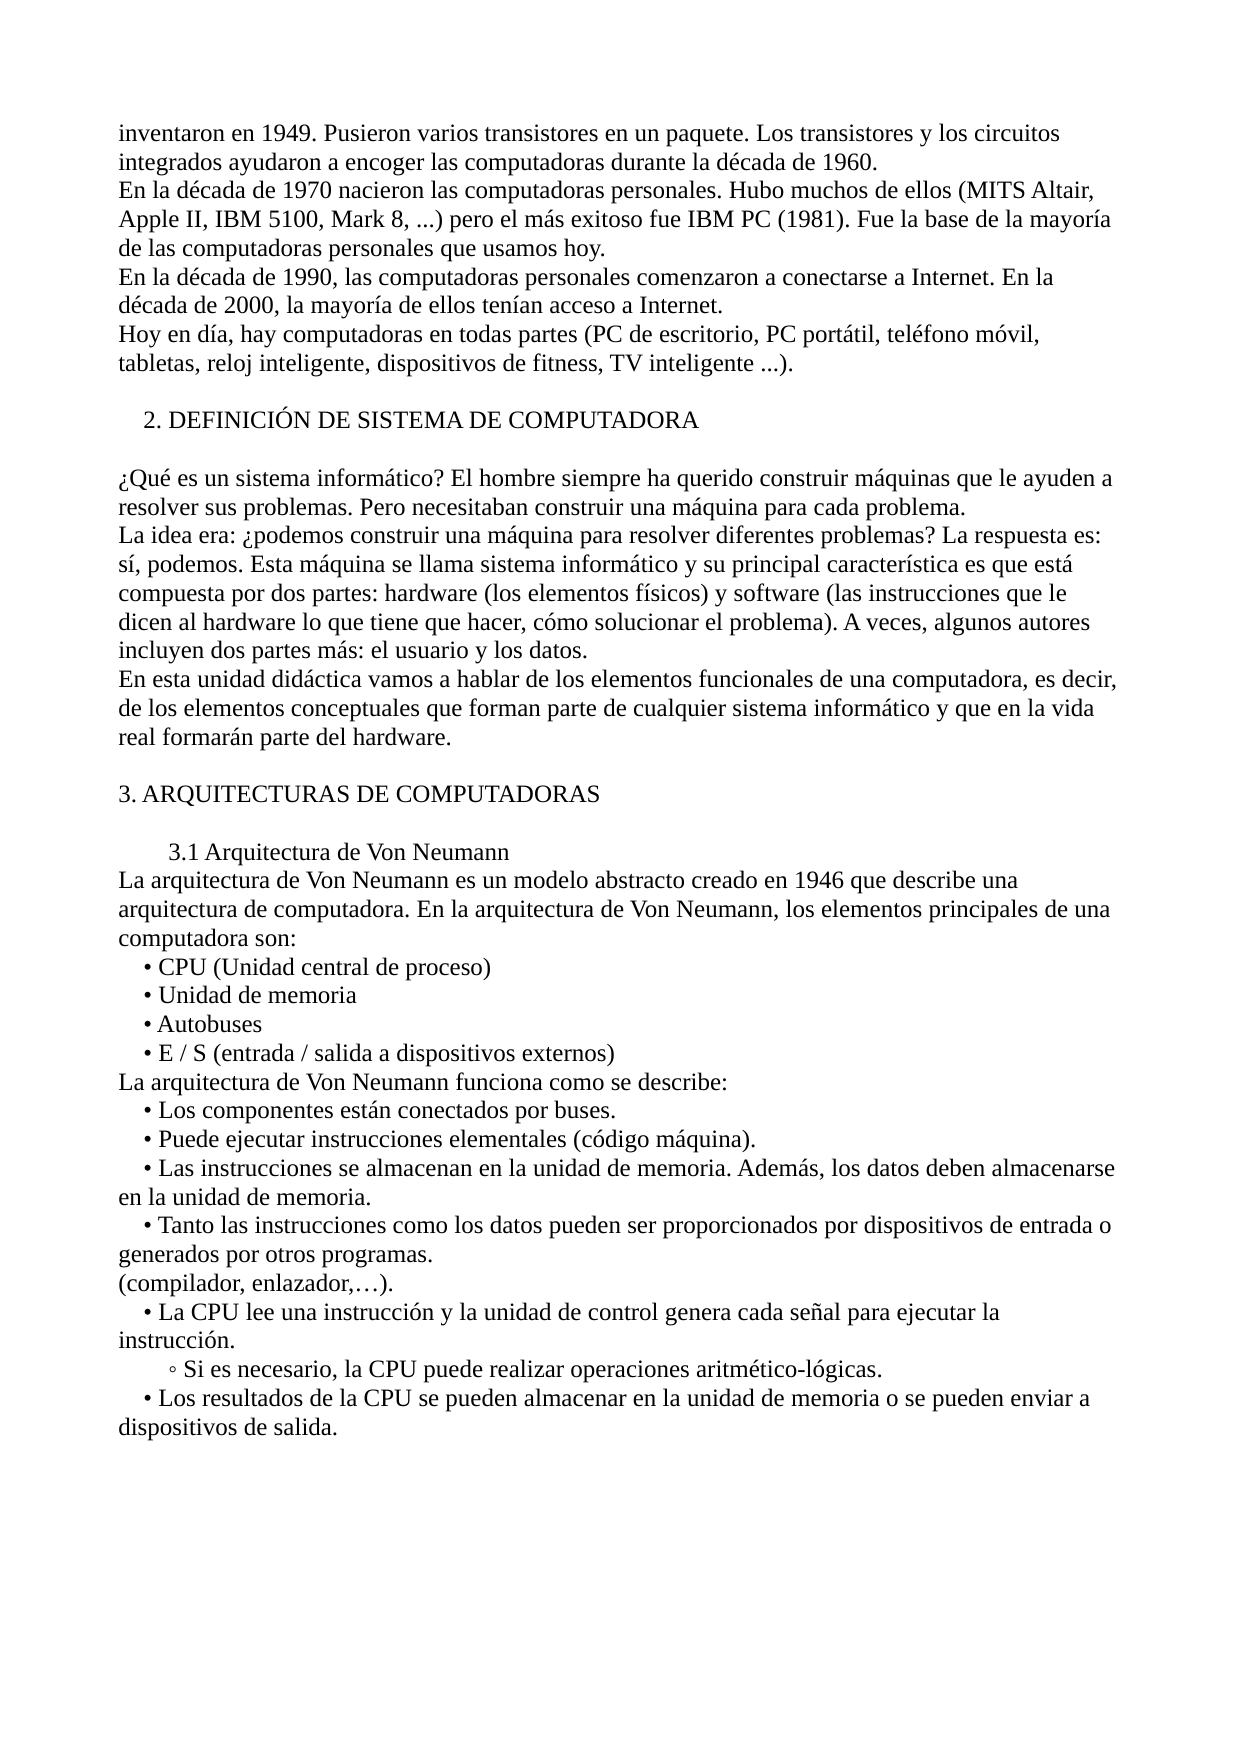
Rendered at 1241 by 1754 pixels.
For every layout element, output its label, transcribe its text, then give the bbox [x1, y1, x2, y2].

text • CPU (Unidad central de proceso) [118, 952, 1122, 981]
text • E / S (entrada / salida a dispositivos externos) [118, 1038, 1122, 1067]
text • Autobuses [118, 1009, 1122, 1038]
text En la década de 1990, las computadoras personales comenzaron a conectarse a Internet. En la década de 2000, la mayoría de ellos tenían acceso a Internet. [118, 262, 1122, 319]
text • Las instrucciones se almacenan en la unidad de memoria. Además, los datos deben almacenarse en la unidad de memoria. [118, 1153, 1122, 1211]
text 3.1 Arquitectura de Von Neumann  [118, 837, 1122, 866]
text 2. DEFINICIÓN DE SISTEMA DE COMPUTADORA [118, 406, 1122, 434]
text • Unidad de memoria [118, 981, 1122, 1009]
text • Tanto las instrucciones como los datos pueden ser proporcionados por dispositivos de entrada o generados por otros programas. [118, 1211, 1122, 1268]
text ¿Qué es un sistema informático? El hombre siempre ha querido construir máquinas que le ayuden a resolver sus problemas. Pero necesitaban construir una máquina para cada problema. [118, 463, 1122, 521]
text La arquitectura de Von Neumann funciona como se describe: [118, 1067, 1122, 1096]
text • Puede ejecutar instrucciones elementales (código máquina). [118, 1124, 1122, 1153]
text • Los componentes están conectados por buses. [118, 1096, 1122, 1124]
text En la década de 1970 nacieron las computadoras personales. Hubo muchos de ellos (MITS Altair, Apple II, IBM 5100, Mark 8, ...) pero el más exitoso fue IBM PC (1981). Fue la base de la mayoría de las computadoras personales que usamos hoy. [118, 176, 1122, 262]
text La arquitectura de Von Neumann es un modelo abstracto creado en 1946 que describe una arquitectura de computadora. En la arquitectura de Von Neumann, los elementos principales de una computadora son: [118, 866, 1122, 952]
text En esta unidad didáctica vamos a hablar de los elementos funcionales de una computadora, es decir, de los elementos conceptuales que forman parte de cualquier sistema informático y que en la vida real formarán parte del hardware. [118, 664, 1122, 751]
text Hoy en día, hay computadoras en todas partes (PC de escritorio, PC portátil, teléfono móvil, tabletas, reloj inteligente, dispositivos de fitness, TV inteligente ...). [118, 319, 1122, 377]
text (compilador, enlazador,…). [118, 1268, 1122, 1297]
text • La CPU lee una instrucción y la unidad de control genera cada señal para ejecutar la instrucción. [118, 1297, 1122, 1354]
text La idea era: ¿podemos construir una máquina para resolver diferentes problemas? La respuesta es: sí, podemos. Esta máquina se llama sistema informático y su principal característica es que está compuesta por dos partes: hardware (los elementos físicos) y software (las instrucciones que le dicen al hardware lo que tiene que hacer, cómo solucionar el problema). A veces, algunos autores incluyen dos partes más: el usuario y los datos. [118, 521, 1122, 664]
text • Los resultados de la CPU se pueden almacenar en la unidad de memoria o se pueden enviar a dispositivos de salida. [118, 1383, 1122, 1441]
text 3. ARQUITECTURAS DE COMPUTADORAS [118, 779, 1122, 808]
text ◦ Si es necesario, la CPU puede realizar operaciones aritmético-lógicas. [118, 1354, 1122, 1383]
text inventaron en 1949. Pusieron varios transistores en un paquete. Los transistores y los circuitos integrados ayudaron a encoger las computadoras durante la década de 1960. [118, 118, 1122, 176]
